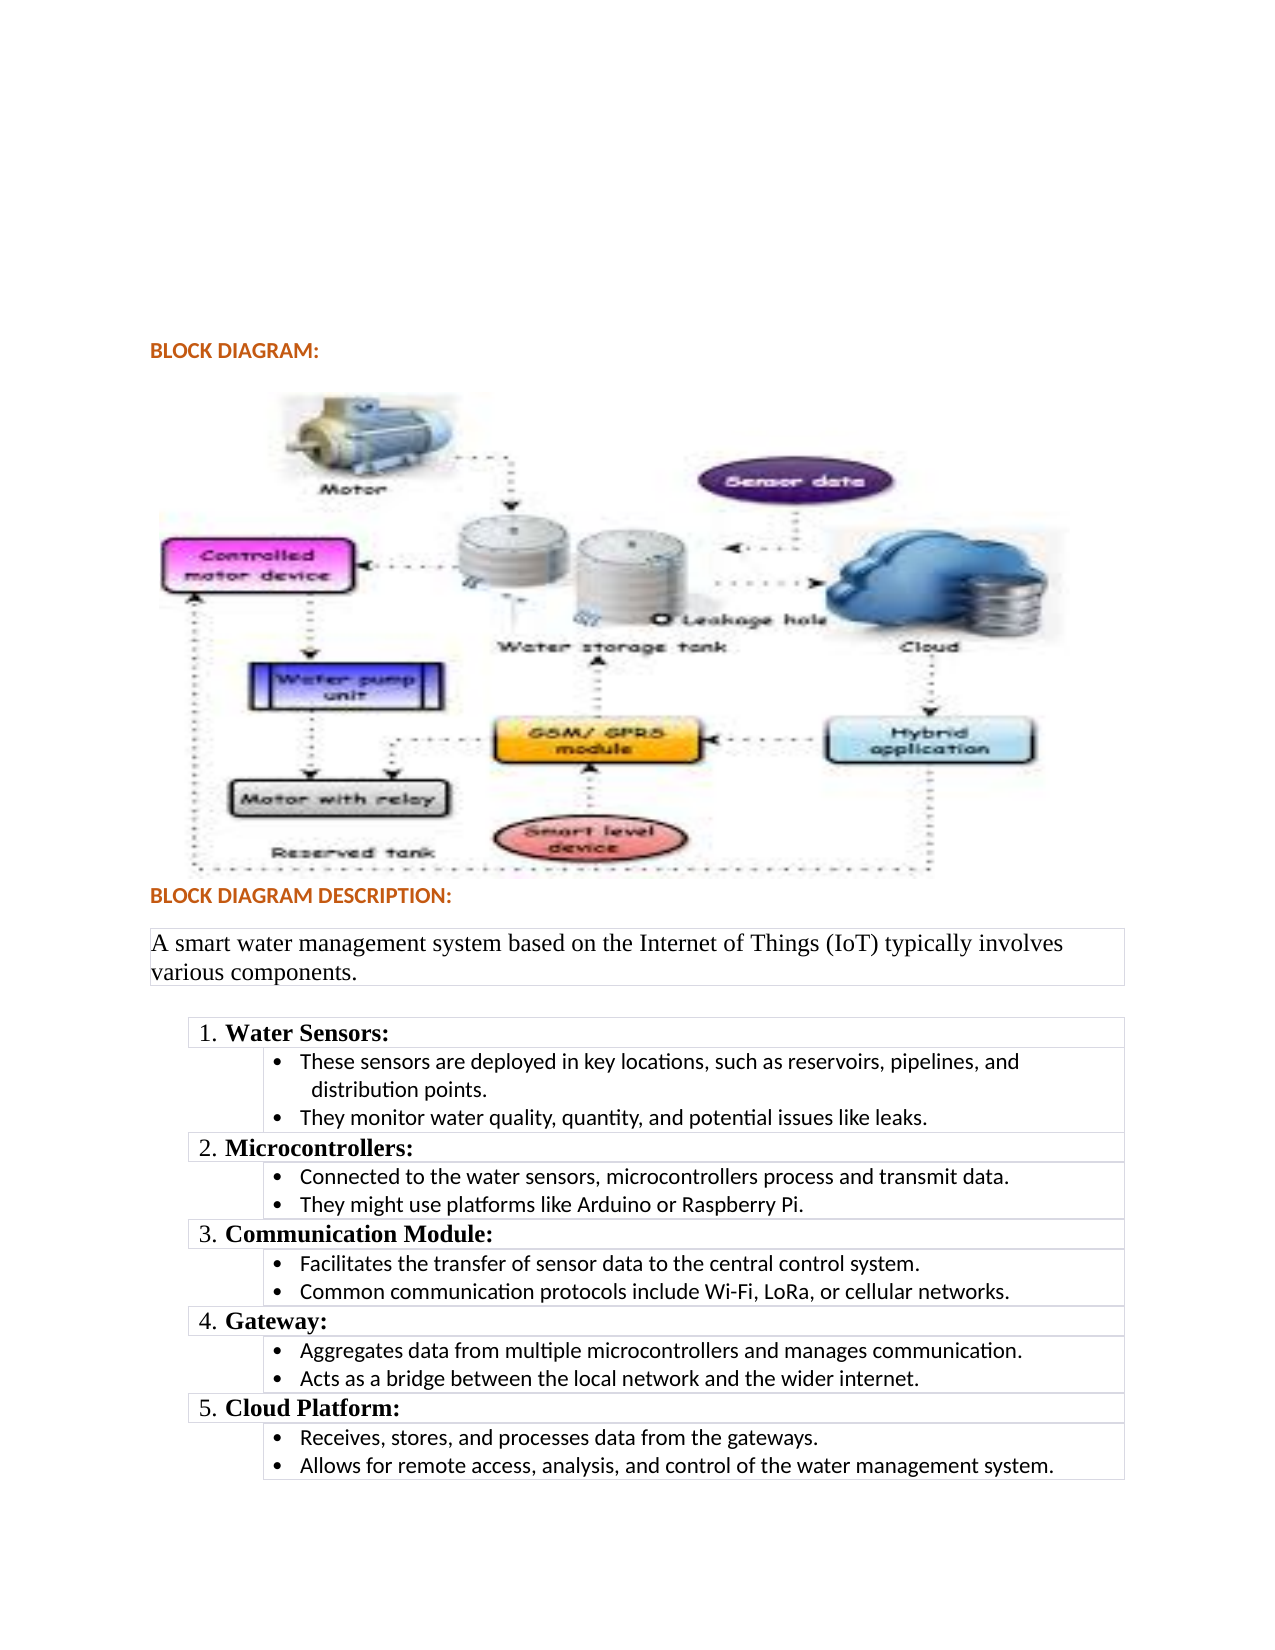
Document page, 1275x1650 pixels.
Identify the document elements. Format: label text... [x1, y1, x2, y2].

list Gateway: [189, 1307, 1124, 1335]
list Connected to the water sensors, microcontrollers process and transmit data. [264, 1163, 1124, 1190]
text BLOCK DIAGRAM DESCRIPTION: [150, 383, 1125, 909]
text BLOCK DIAGRAM: [150, 336, 1125, 364]
list Acts as a bridge between the local network and the wider internet. [264, 1364, 1124, 1392]
list Allows for remote access, analysis, and control of the water management system. [264, 1451, 1124, 1479]
list These sensors are deployed in key locations, such as reservoirs, pipelines, and distribution points. [264, 1048, 1124, 1103]
list Aggregates data from multiple microcontrollers and manages communication. [264, 1337, 1124, 1364]
list Water Sensors: [189, 1018, 1124, 1047]
list Cloud Platform: [189, 1394, 1124, 1422]
text A smart water management system based on the Internet of Things (IoT) typically involves various components. [151, 929, 1124, 985]
list Microcontrollers: [189, 1133, 1124, 1161]
list Facilitates the transfer of sensor data to the central control system. [264, 1250, 1124, 1277]
list Communication Module: [189, 1220, 1124, 1248]
list They monitor water quality, quantity, and potential issues like leaks. [264, 1103, 1124, 1132]
list Receives, stores, and processes data from the gateways. [264, 1424, 1124, 1451]
list They might use platforms like Arduino or Raspberry Pi. [264, 1190, 1124, 1218]
list Common communication protocols include Wi-Fi, LoRa, or cellular networks. [264, 1277, 1124, 1305]
